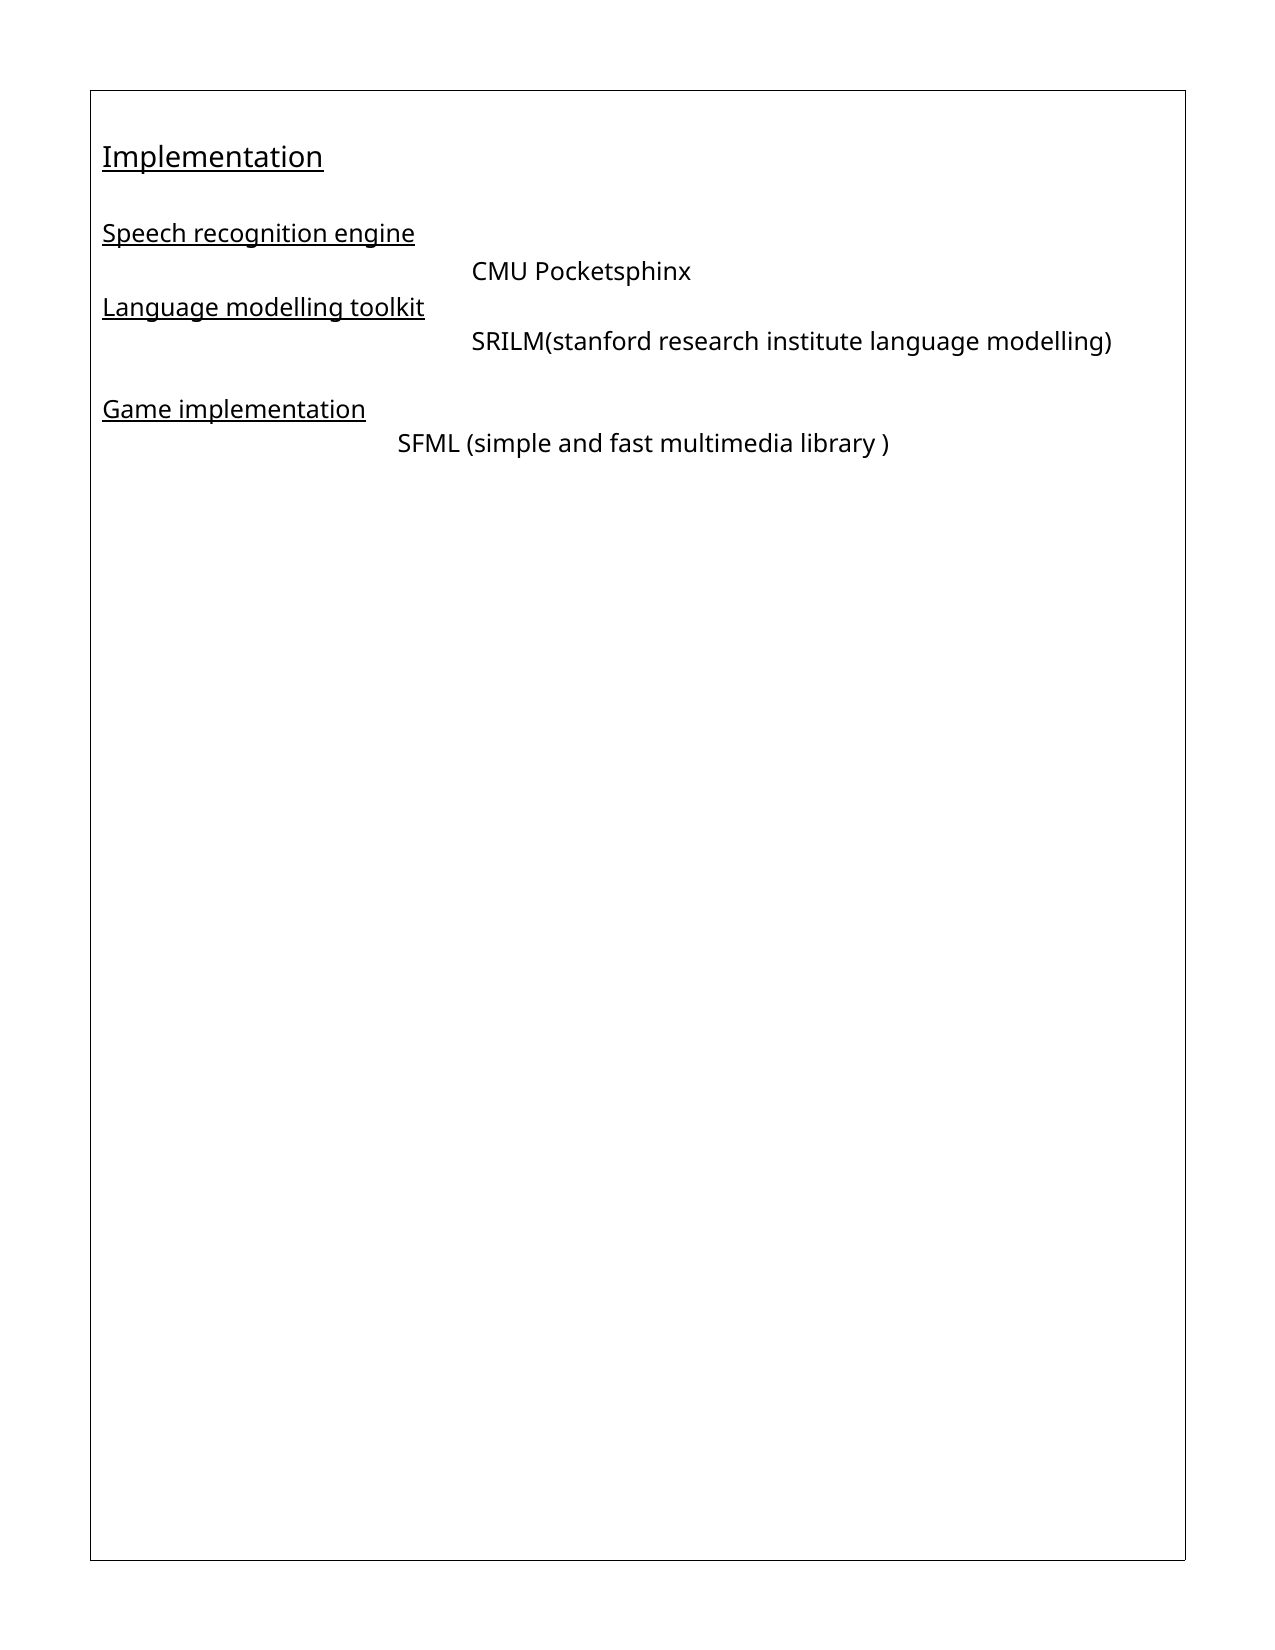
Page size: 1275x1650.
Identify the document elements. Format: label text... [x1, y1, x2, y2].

text Speech recognition engine [102, 216, 1173, 249]
text CMU Pocketsphinx [102, 249, 1173, 289]
text Implementation [102, 136, 1173, 176]
text Game implementation [102, 391, 1173, 426]
text Language modelling toolkit [102, 289, 1173, 323]
text SFML (simple and fast multimedia library ) [102, 426, 1173, 459]
text SRILM(stanford research institute language modelling) [102, 323, 1173, 357]
